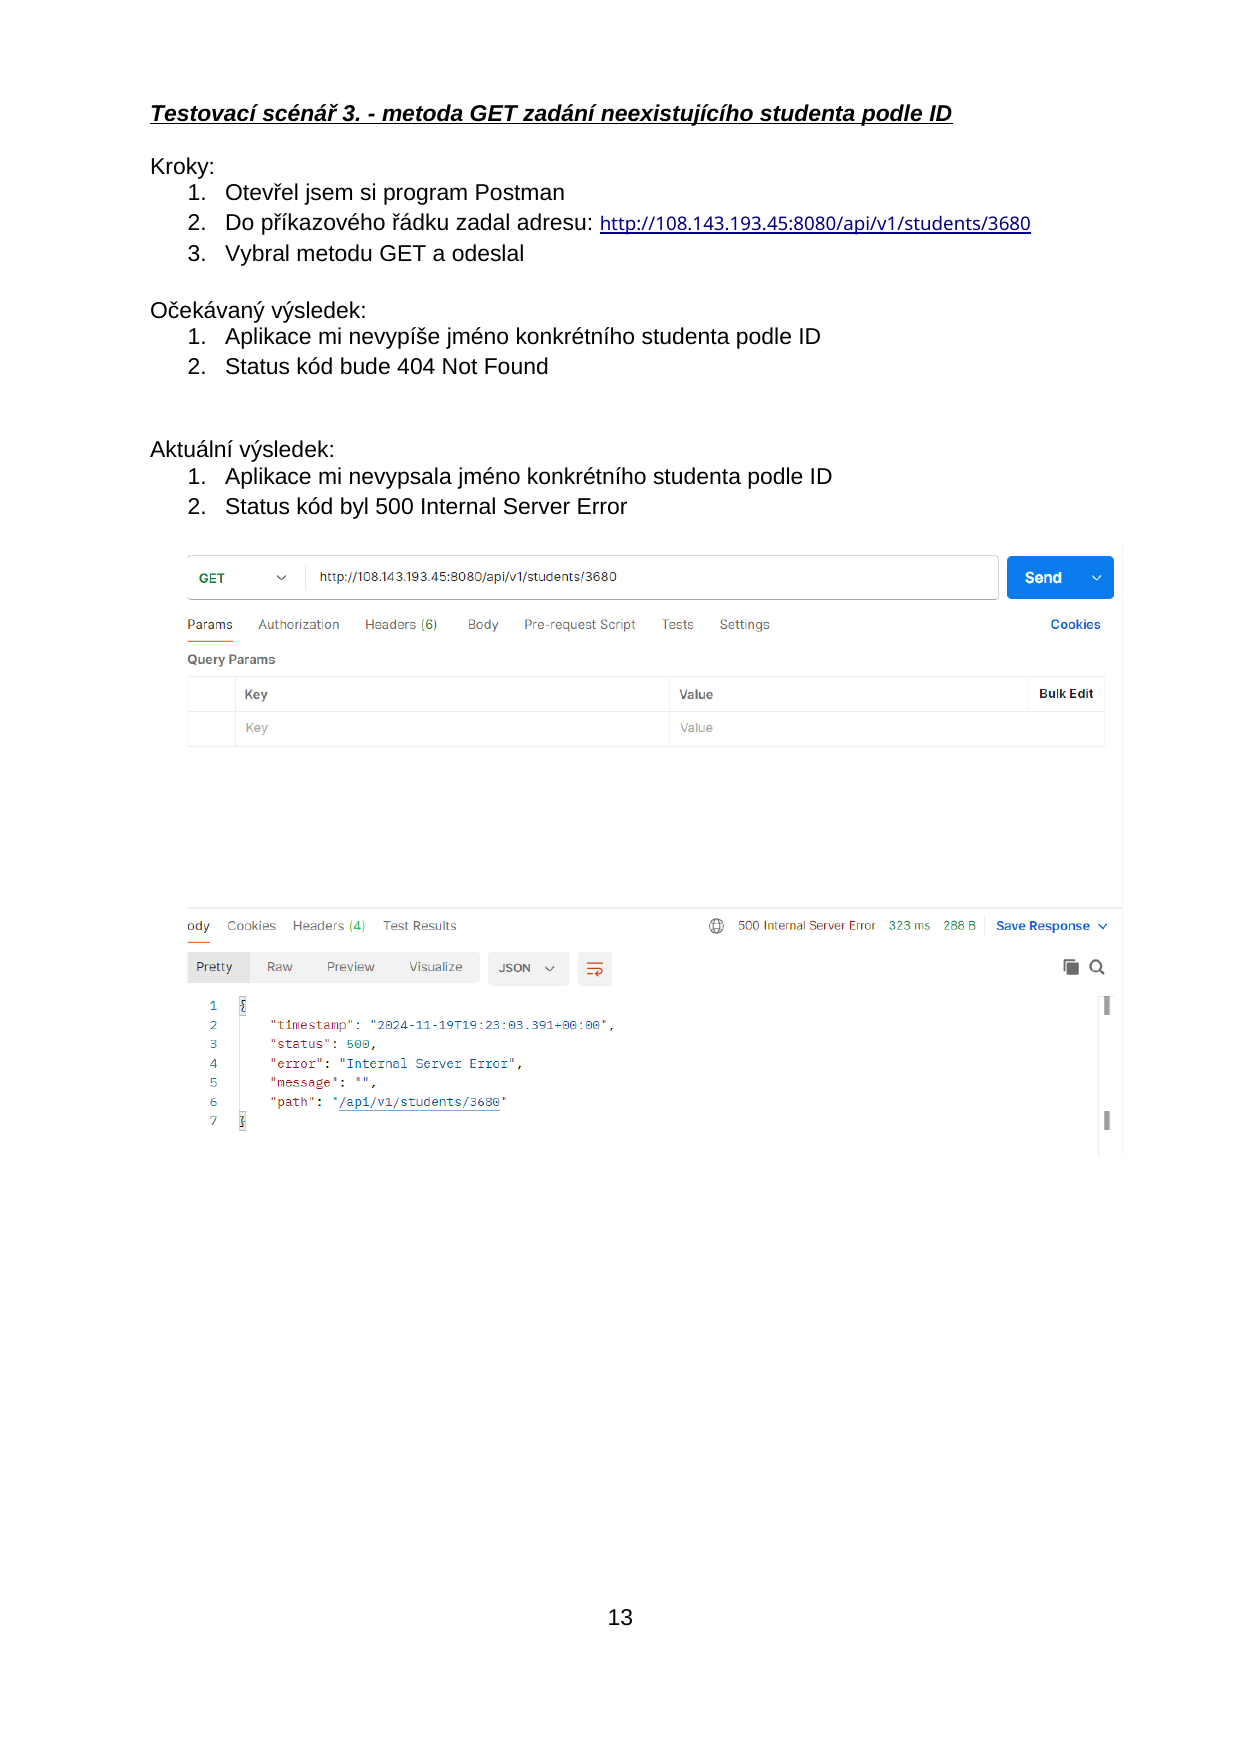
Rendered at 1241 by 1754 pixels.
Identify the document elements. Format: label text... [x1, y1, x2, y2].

text Očekávaný výsledek: [150, 297, 1090, 323]
list Vybral metodu GET a odeslal [187, 240, 1090, 267]
list Aplikace mi nevypsala jméno konkrétního studenta podle ID [187, 463, 1090, 489]
list Do příkazového řádku zadal adresu: http://108.143.193.45:8080/api/v1/students/3680 [187, 209, 1090, 236]
text Aktuální výsledek: [150, 436, 1090, 463]
list Status kód byl 500 Internal Server Error [187, 493, 1090, 519]
list Otevřel jsem si program Postman [187, 179, 1090, 206]
text Kroky: [150, 153, 1090, 179]
text Testovací scénář 3. - metoda GET zadání neexistujícího studenta podle ID [150, 100, 1090, 126]
list Aplikace mi nevypíše jméno konkrétního studenta podle ID [187, 323, 1090, 349]
list Status kód bude 404 Not Found [187, 353, 1090, 380]
